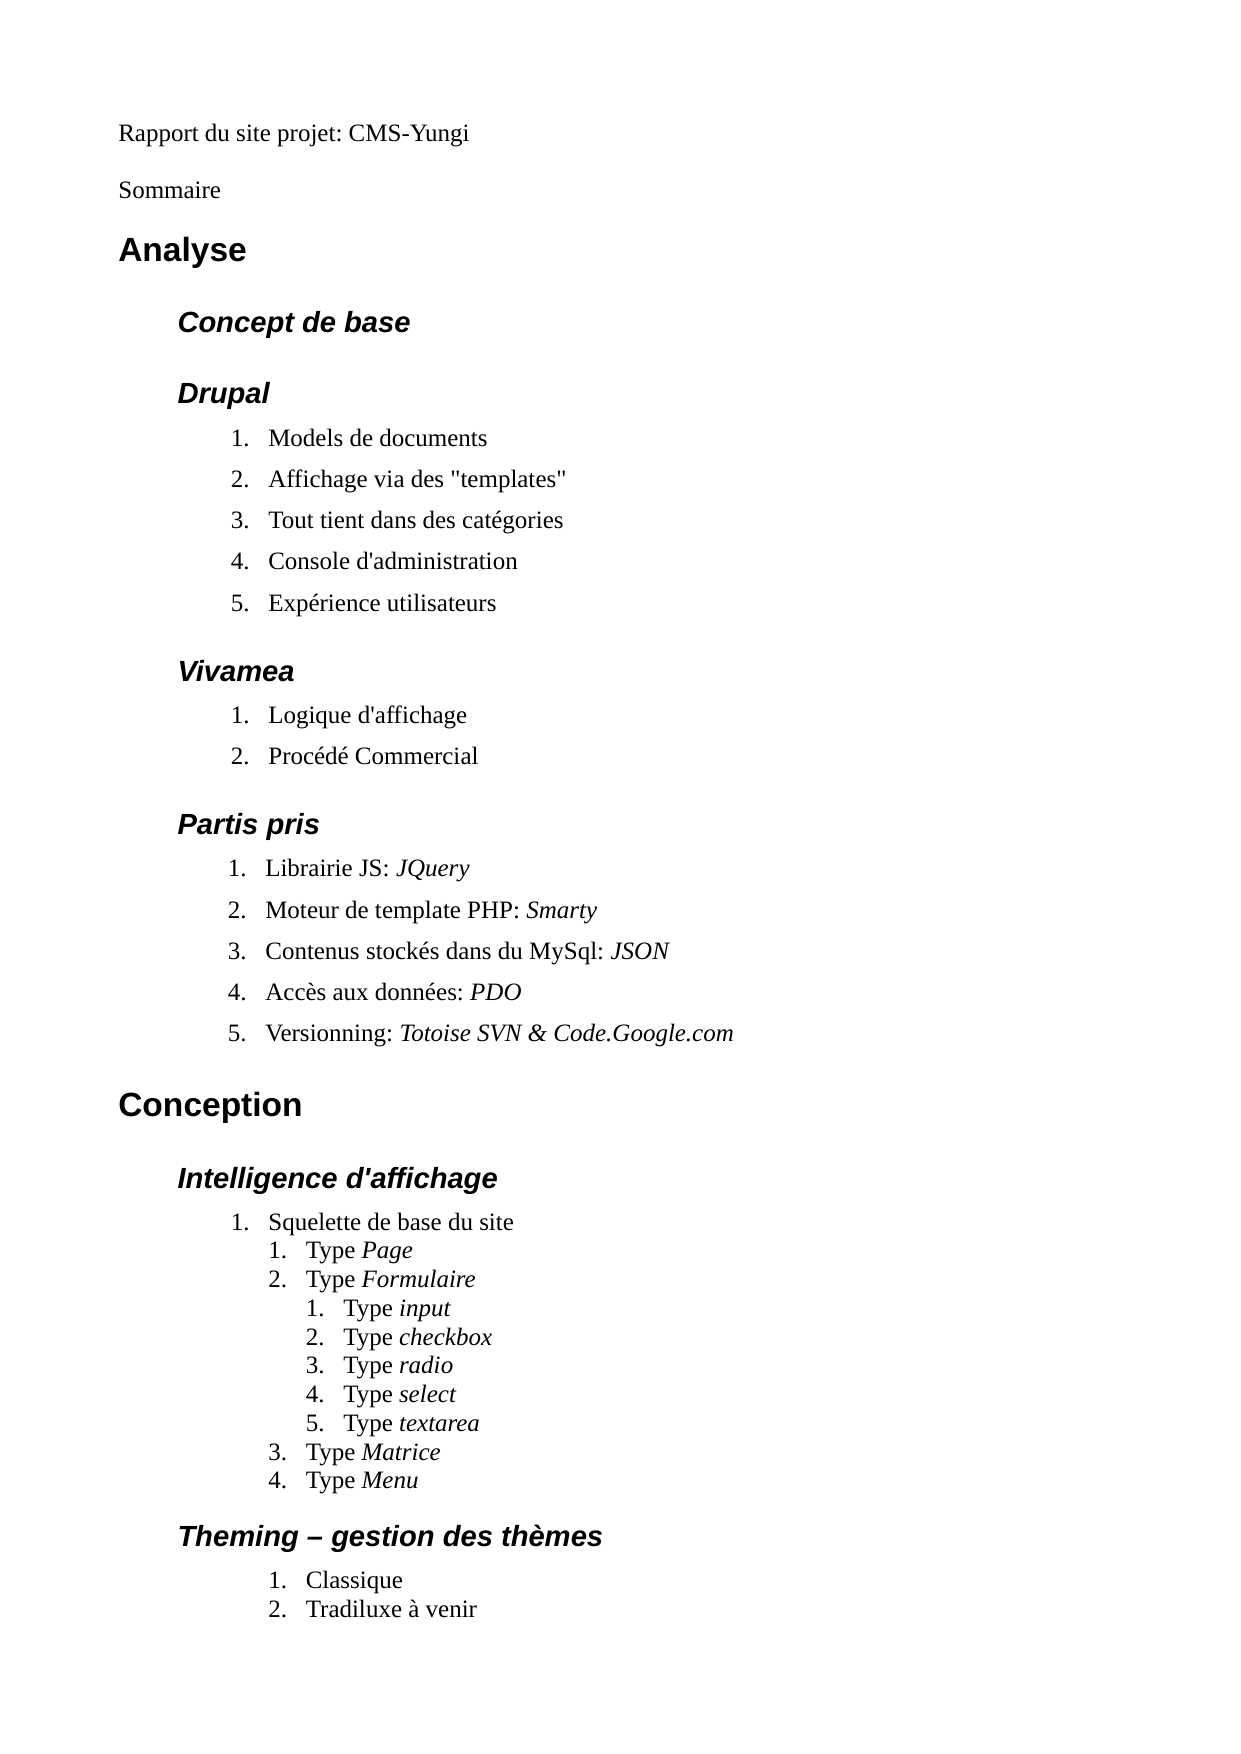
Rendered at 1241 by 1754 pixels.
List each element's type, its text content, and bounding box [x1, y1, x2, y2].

subtitle Conception [118, 1085, 1122, 1123]
list Contenus stockés dans du MySql: JSON [228, 936, 1122, 965]
list Type textarea [306, 1408, 1122, 1437]
list Type Page [268, 1236, 1122, 1264]
subtitle Concept de base [118, 306, 1122, 339]
subtitle Intelligence d'affichage [118, 1161, 1122, 1194]
list Type Formulaire [268, 1264, 1122, 1293]
list Librairie JS: JQuery [228, 853, 1122, 882]
list Classique [268, 1565, 1122, 1594]
text Rapport du site projet: CMS-Yungi [118, 118, 1122, 147]
list Type checkbox [306, 1322, 1122, 1351]
list Type select [306, 1379, 1122, 1408]
list Accès aux données: PDO [228, 977, 1122, 1006]
text Sommaire [118, 176, 1122, 204]
list Console d'administration [231, 546, 1122, 575]
list Tout tient dans des catégories [231, 505, 1122, 534]
list Expérience utilisateurs [231, 588, 1122, 616]
subtitle Vivamea [118, 654, 1122, 687]
list Procédé Commercial [231, 741, 1122, 770]
list Tradiluxe à venir [268, 1594, 1122, 1623]
list Affichage via des "templates" [231, 464, 1122, 493]
list Type input [306, 1293, 1122, 1322]
list Type Matrice [268, 1437, 1122, 1466]
list Models de documents [231, 423, 1122, 451]
list Moteur de template PHP: Smarty [228, 895, 1122, 923]
subtitle Drupal [118, 377, 1122, 410]
subtitle Theming – gestion des thèmes [118, 1519, 1122, 1553]
subtitle Partis pris [118, 807, 1122, 841]
list Squelette de base du site [231, 1207, 1122, 1236]
list Versionning: Totoise SVN & Code.Google.com [228, 1018, 1122, 1047]
subtitle Analyse [118, 229, 1122, 268]
list Logique d'affichage [231, 700, 1122, 729]
list Type Menu [268, 1466, 1122, 1494]
list Type radio [306, 1351, 1122, 1379]
